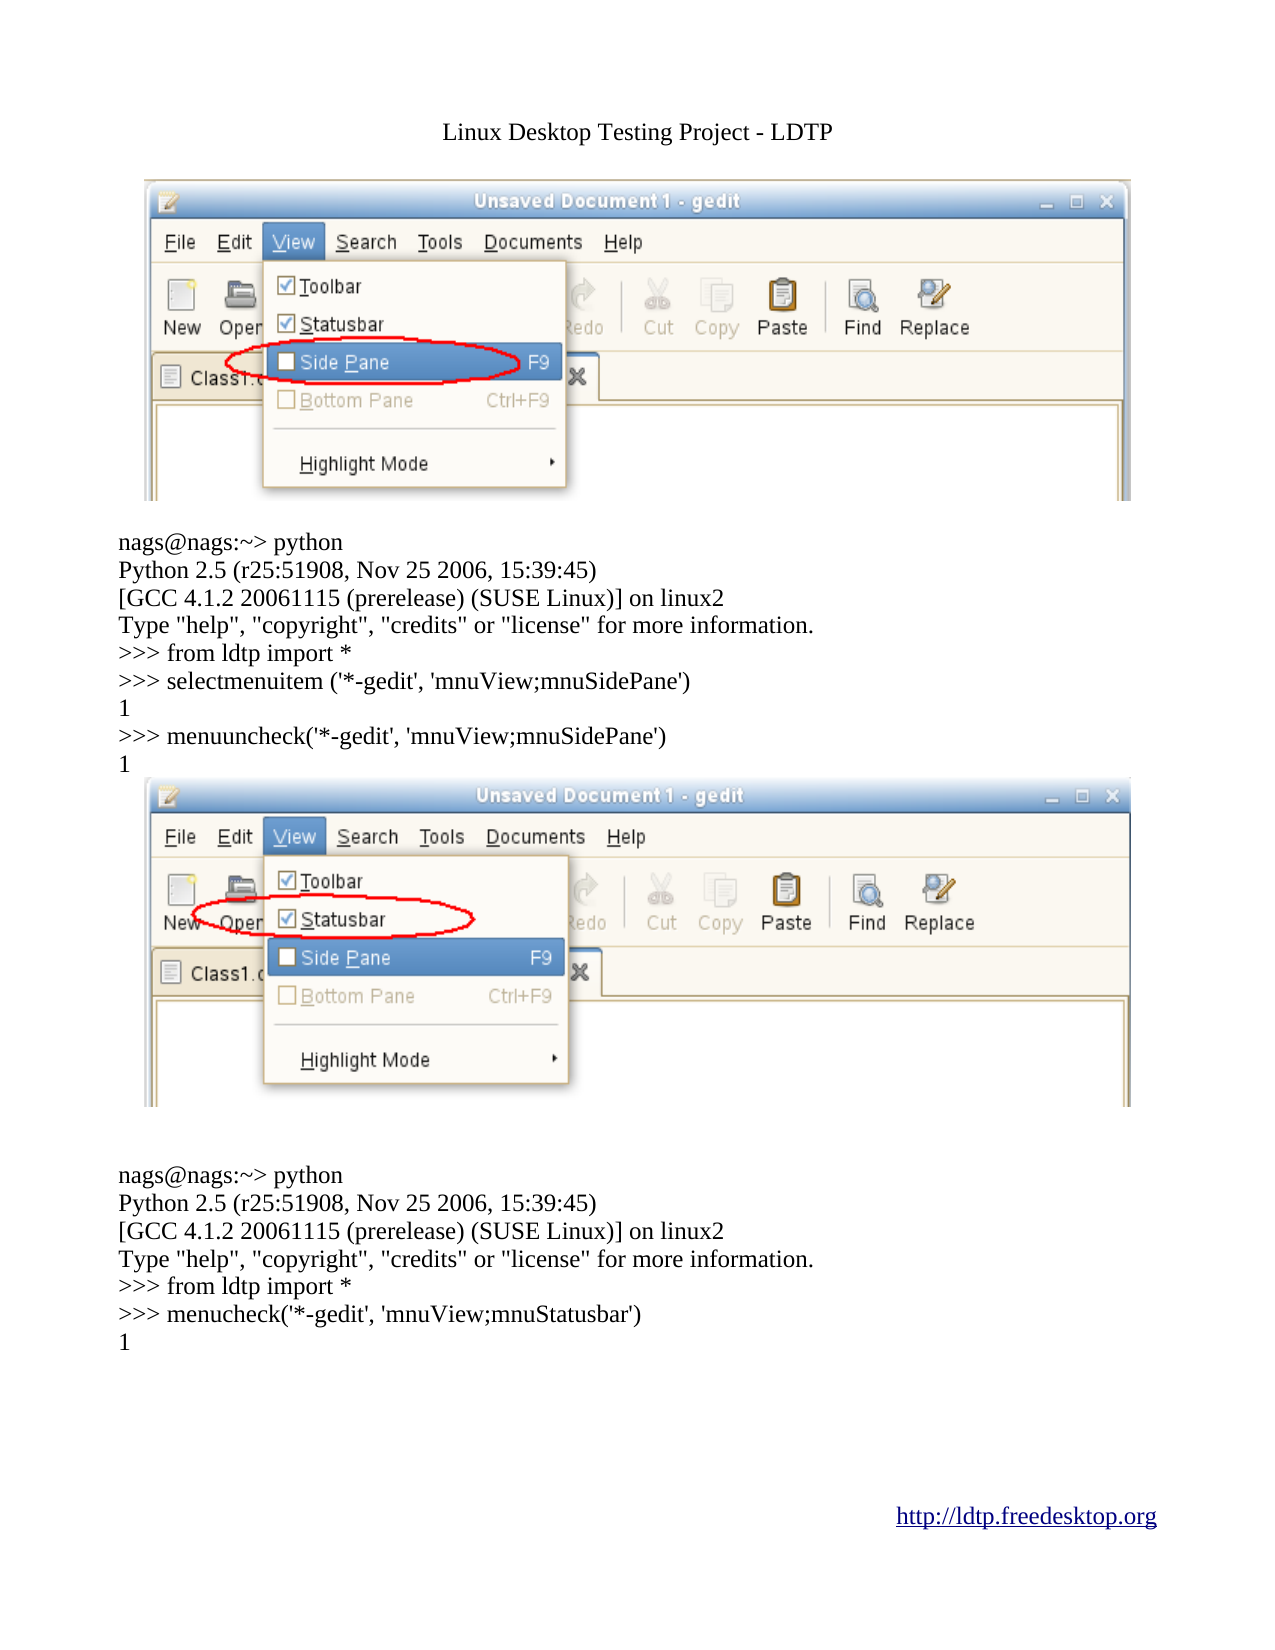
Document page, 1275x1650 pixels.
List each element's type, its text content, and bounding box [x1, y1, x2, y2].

text >>> from ldtp import * [118, 639, 1157, 667]
text >>> selectmenuitem ('*-gedit', 'mnuView;mnuSidePane') [118, 667, 1157, 694]
text nags@nags:~> python [118, 528, 1157, 556]
text Type "help", "copyright", "credits" or "license" for more information. [118, 611, 1157, 639]
text [GCC 4.1.2 20061115 (prerelease) (SUSE Linux)] on linux2 [118, 1217, 1157, 1245]
picture [144, 777, 1131, 1107]
text Python 2.5 (r25:51908, Nov 25 2006, 15:39:45) [118, 556, 1157, 584]
text 1 [118, 694, 1157, 722]
text Type "help", "copyright", "credits" or "license" for more information. [118, 1245, 1157, 1272]
text nags@nags:~> python [118, 1162, 1157, 1189]
text >>> menuuncheck('*-gedit', 'mnuView;mnuSidePane') [118, 722, 1157, 750]
text [GCC 4.1.2 20061115 (prerelease) (SUSE Linux)] on linux2 [118, 584, 1157, 611]
text >>> menucheck('*-gedit', 'mnuView;mnuStatusbar') [118, 1300, 1157, 1328]
text 1 [118, 750, 1157, 778]
text 1 [118, 1328, 1157, 1356]
text Python 2.5 (r25:51908, Nov 25 2006, 15:39:45) [118, 1189, 1157, 1217]
text >>> from ldtp import * [118, 1272, 1157, 1300]
picture [144, 178, 1131, 501]
